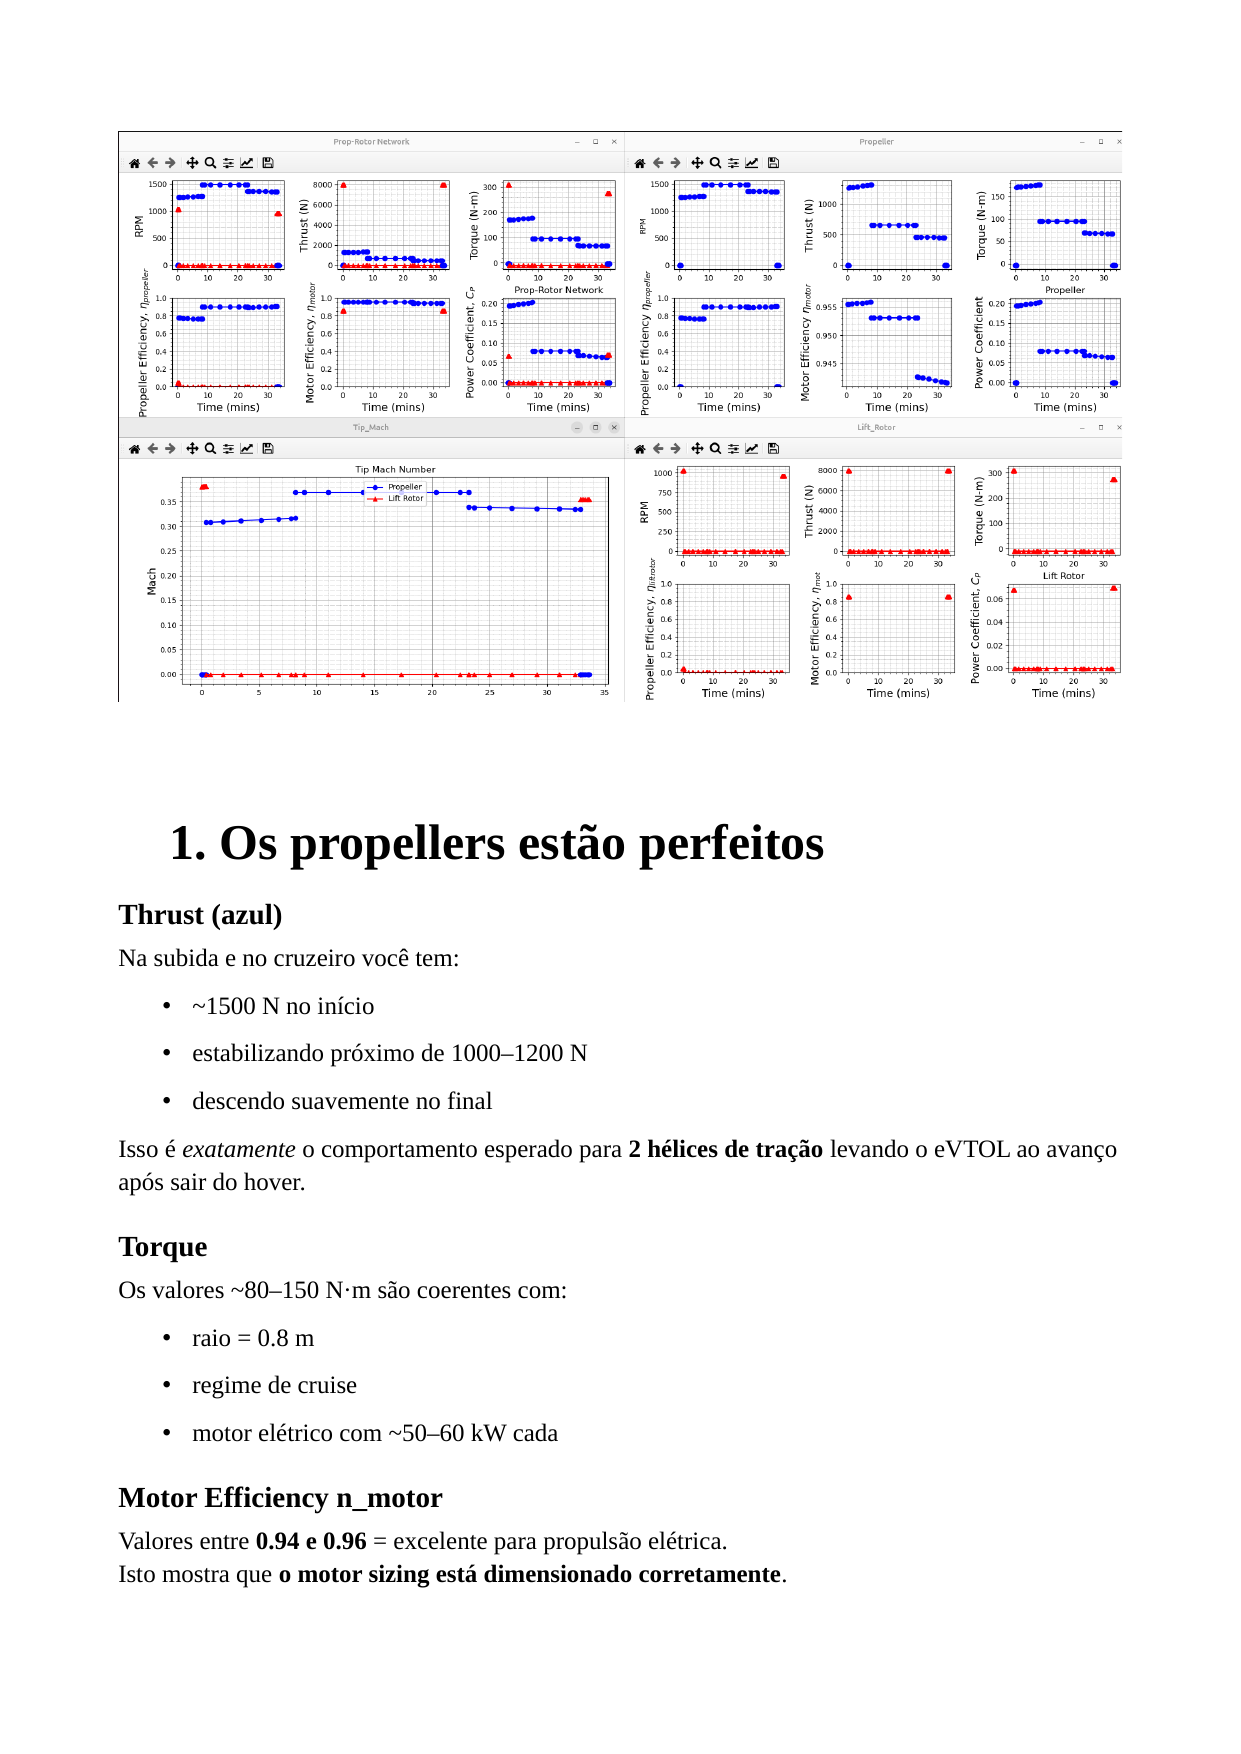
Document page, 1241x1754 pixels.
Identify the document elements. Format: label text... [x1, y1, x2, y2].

list raio = 0.8 m [162, 1323, 1122, 1351]
list motor elétrico com ~50–60 kW cada [162, 1418, 1122, 1447]
subtitle Torque [118, 1229, 1122, 1262]
text Na subida e no cruzeiro você tem: [118, 943, 1122, 972]
list regime de cruise [162, 1370, 1122, 1399]
picture [118, 131, 1123, 702]
text Isso é exatamente o comportamento esperado para 2 hélices de tração levando o eVTOL ao avanço após sair do hover. [118, 1134, 1122, 1196]
subtitle ✅ 1. Os propellers estão perfeitos [118, 813, 1122, 870]
list estabilizando próximo de 1000–1200 N [162, 1038, 1122, 1067]
text Os valores ~80–150 N·m são coerentes com: [118, 1275, 1122, 1304]
subtitle Thrust (azul) [118, 897, 1122, 931]
subtitle Motor Efficiency n_motor [118, 1480, 1122, 1513]
list ~1500 N no início [162, 991, 1122, 1020]
text Valores entre 0.94 e 0.96 = excelente para propulsão elétrica. Isto mostra que o motor sizing está dimensionado corretamente. [118, 1526, 1122, 1588]
list descendo suavemente no final [162, 1086, 1122, 1115]
